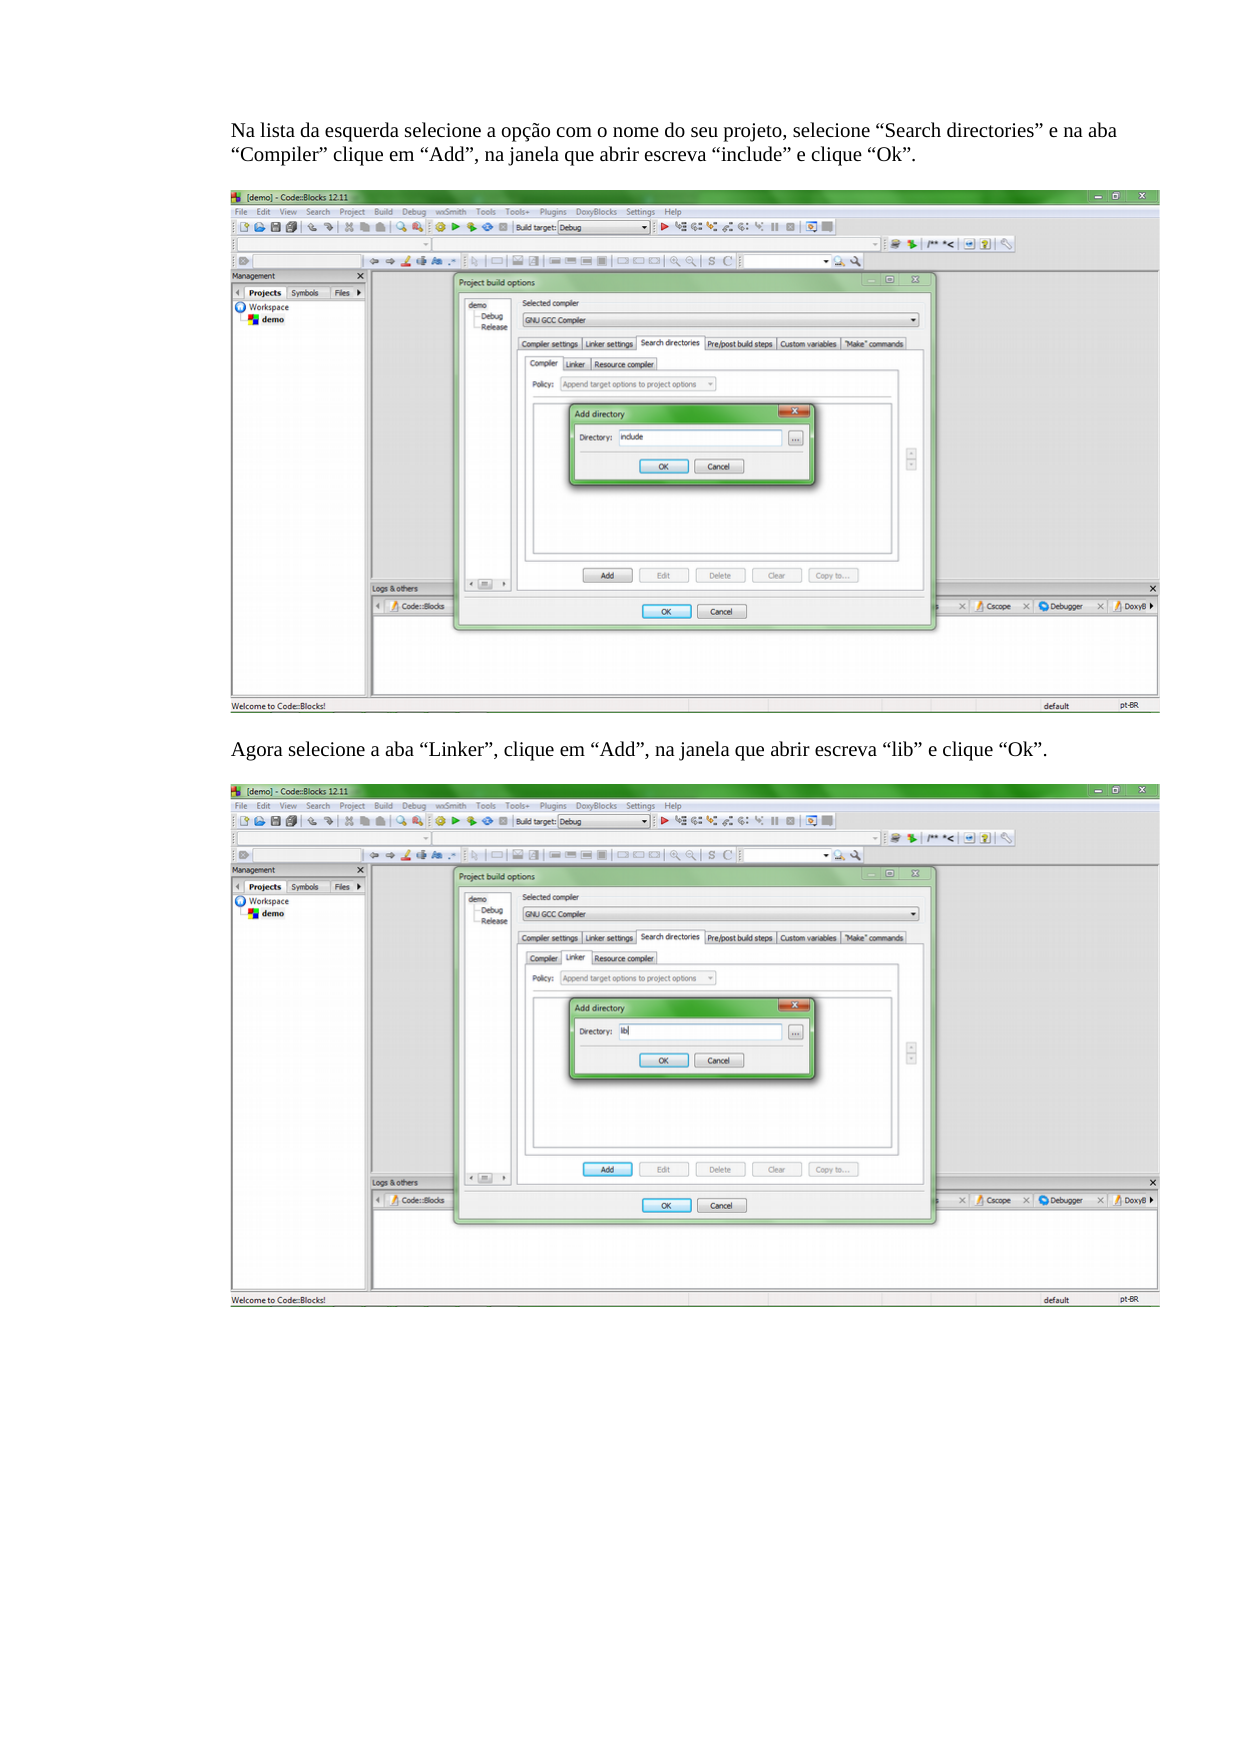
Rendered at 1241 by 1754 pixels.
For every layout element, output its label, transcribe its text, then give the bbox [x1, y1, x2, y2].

picture [230, 784, 1160, 1307]
picture [230, 190, 1160, 713]
list Na lista da esquerda selecione a opção com o nome do seu projeto, selecione “Search directories” e na aba “Compiler” clique em “Add”, na janela que abrir escreva “include” e clique “Ok”. Agora selecione a aba “Linker”, clique em “Add”, na janela que abrir escreva “lib” e clique “Ok”. [193, 118, 1122, 1620]
